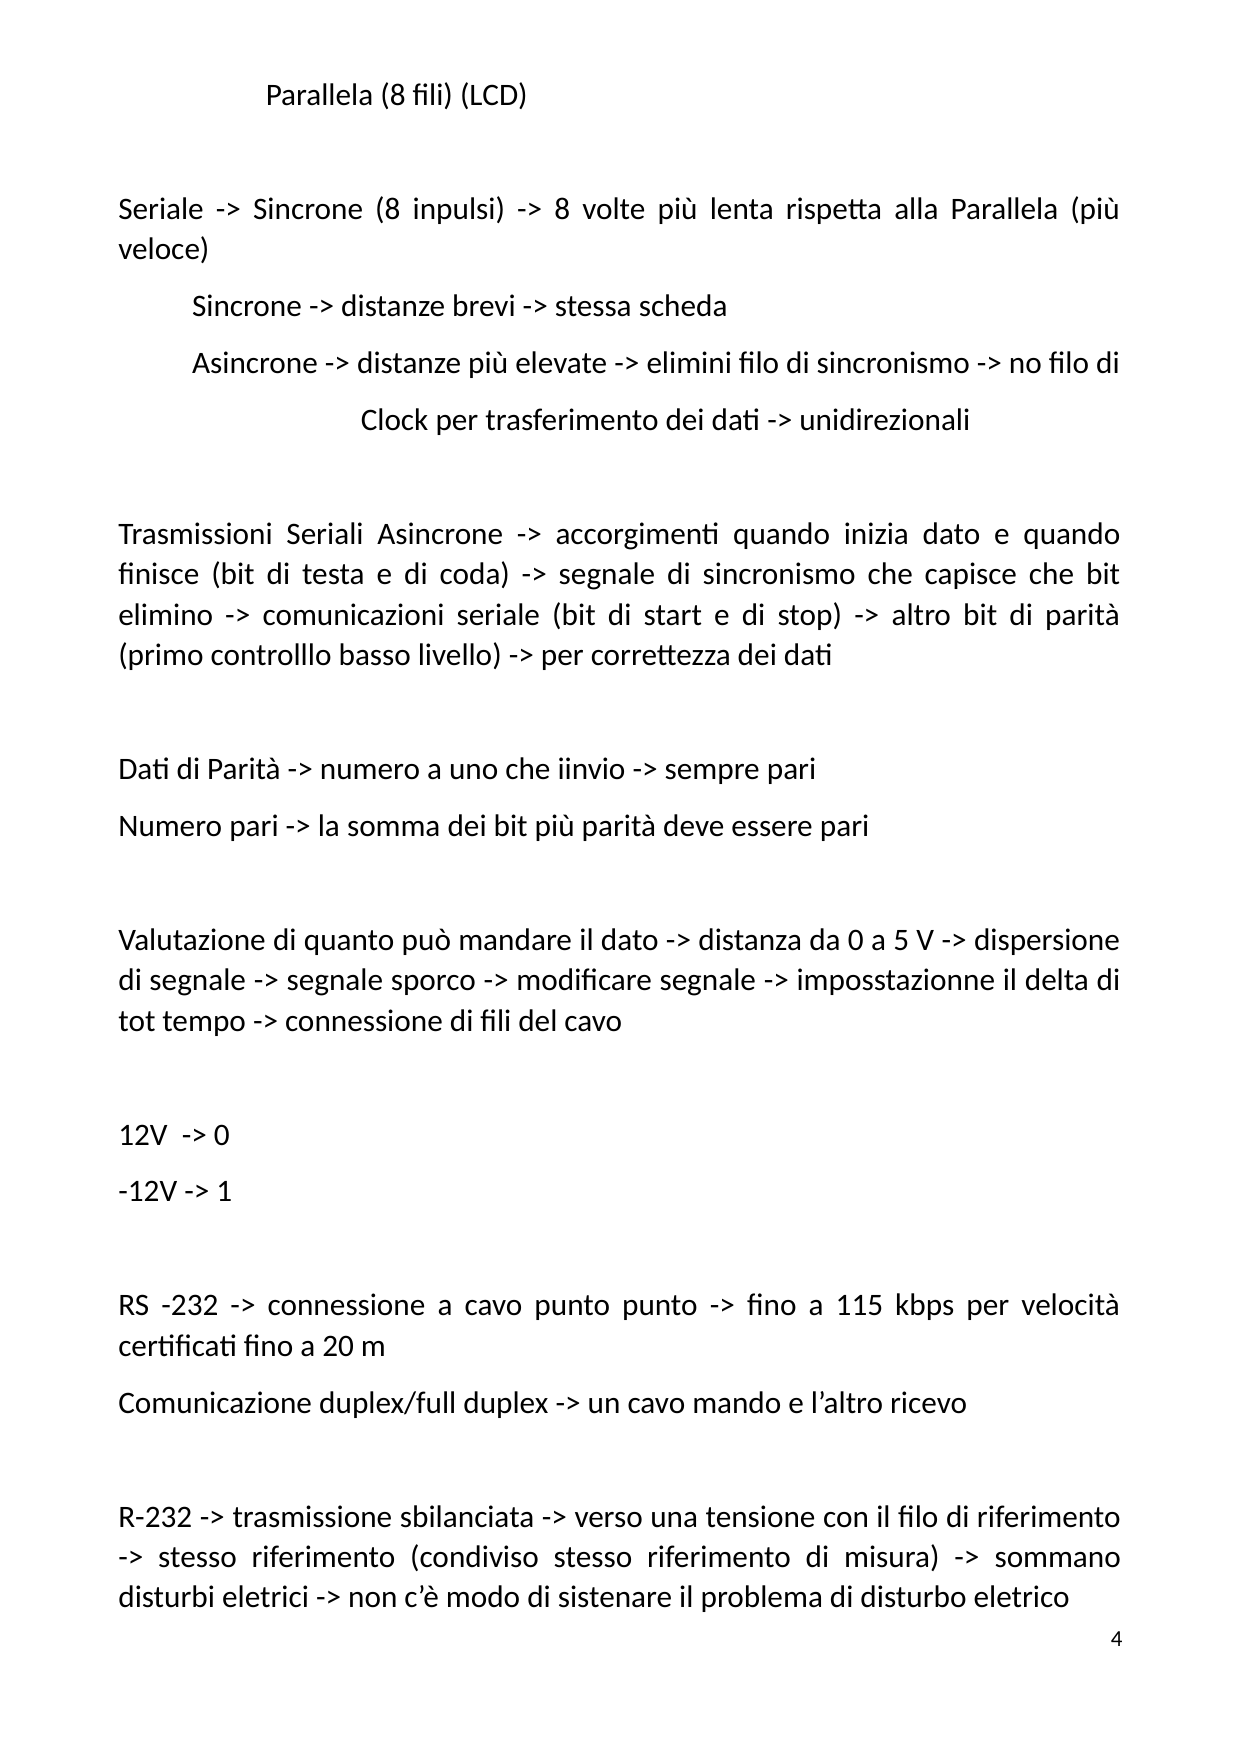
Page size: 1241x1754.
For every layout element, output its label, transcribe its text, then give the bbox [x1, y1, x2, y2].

text RS -232 -> connessione a cavo punto punto -> fino a 115 kbps per velocità certificati fino a 20 m [118, 1286, 1122, 1364]
text 12V -> 0 [118, 1114, 1122, 1153]
text Sincrone -> distanze brevi -> stessa scheda [118, 286, 1122, 324]
text Dati di Parità -> numero a uno che iinvio -> sempre pari [118, 749, 1122, 787]
text Parallela (8 fili) (LCD) [192, 75, 1122, 113]
text Numero pari -> la somma dei bit più parità deve essere pari [118, 806, 1122, 844]
text Seriale -> Sincrone (8 inpulsi) -> 8 volte più lenta rispetta alla Parallela (più veloce) [118, 189, 1122, 267]
text Clock per trasferimento dei dati -> unidirezionali [118, 400, 1122, 438]
text Asincrone -> distanze più elevate -> elimini filo di sincronismo -> no filo di [118, 343, 1122, 381]
text Trasmissioni Seriali Asincrone -> accorgimenti quando inizia dato e quando finisce (bit di testa e di coda) -> segnale di sincronismo che capisce che bit elimino -> comunicazioni seriale (bit di start e di stop) -> altro bit di parità (primo controlllo basso livello) -> per correttezza dei dati [118, 514, 1122, 673]
text Comunicazione duplex/full duplex -> un cavo mando e l’altro ricevo [118, 1383, 1122, 1421]
text R-232 -> trasmissione sbilanciata -> verso una tensione con il filo di riferimento -> stesso riferimento (condiviso stesso riferimento di misura) -> sommano disturbi eletrici -> non c’è modo di sistenare il problema di disturbo eletrico [118, 1497, 1122, 1616]
text Valutazione di quanto può mandare il dato -> distanza da 0 a 5 V -> dispersione di segnale -> segnale sporco -> modificare segnale -> imposstazionne il delta di tot tempo -> connessione di fili del cavo [118, 920, 1122, 1039]
text -12V -> 1 [118, 1172, 1122, 1210]
